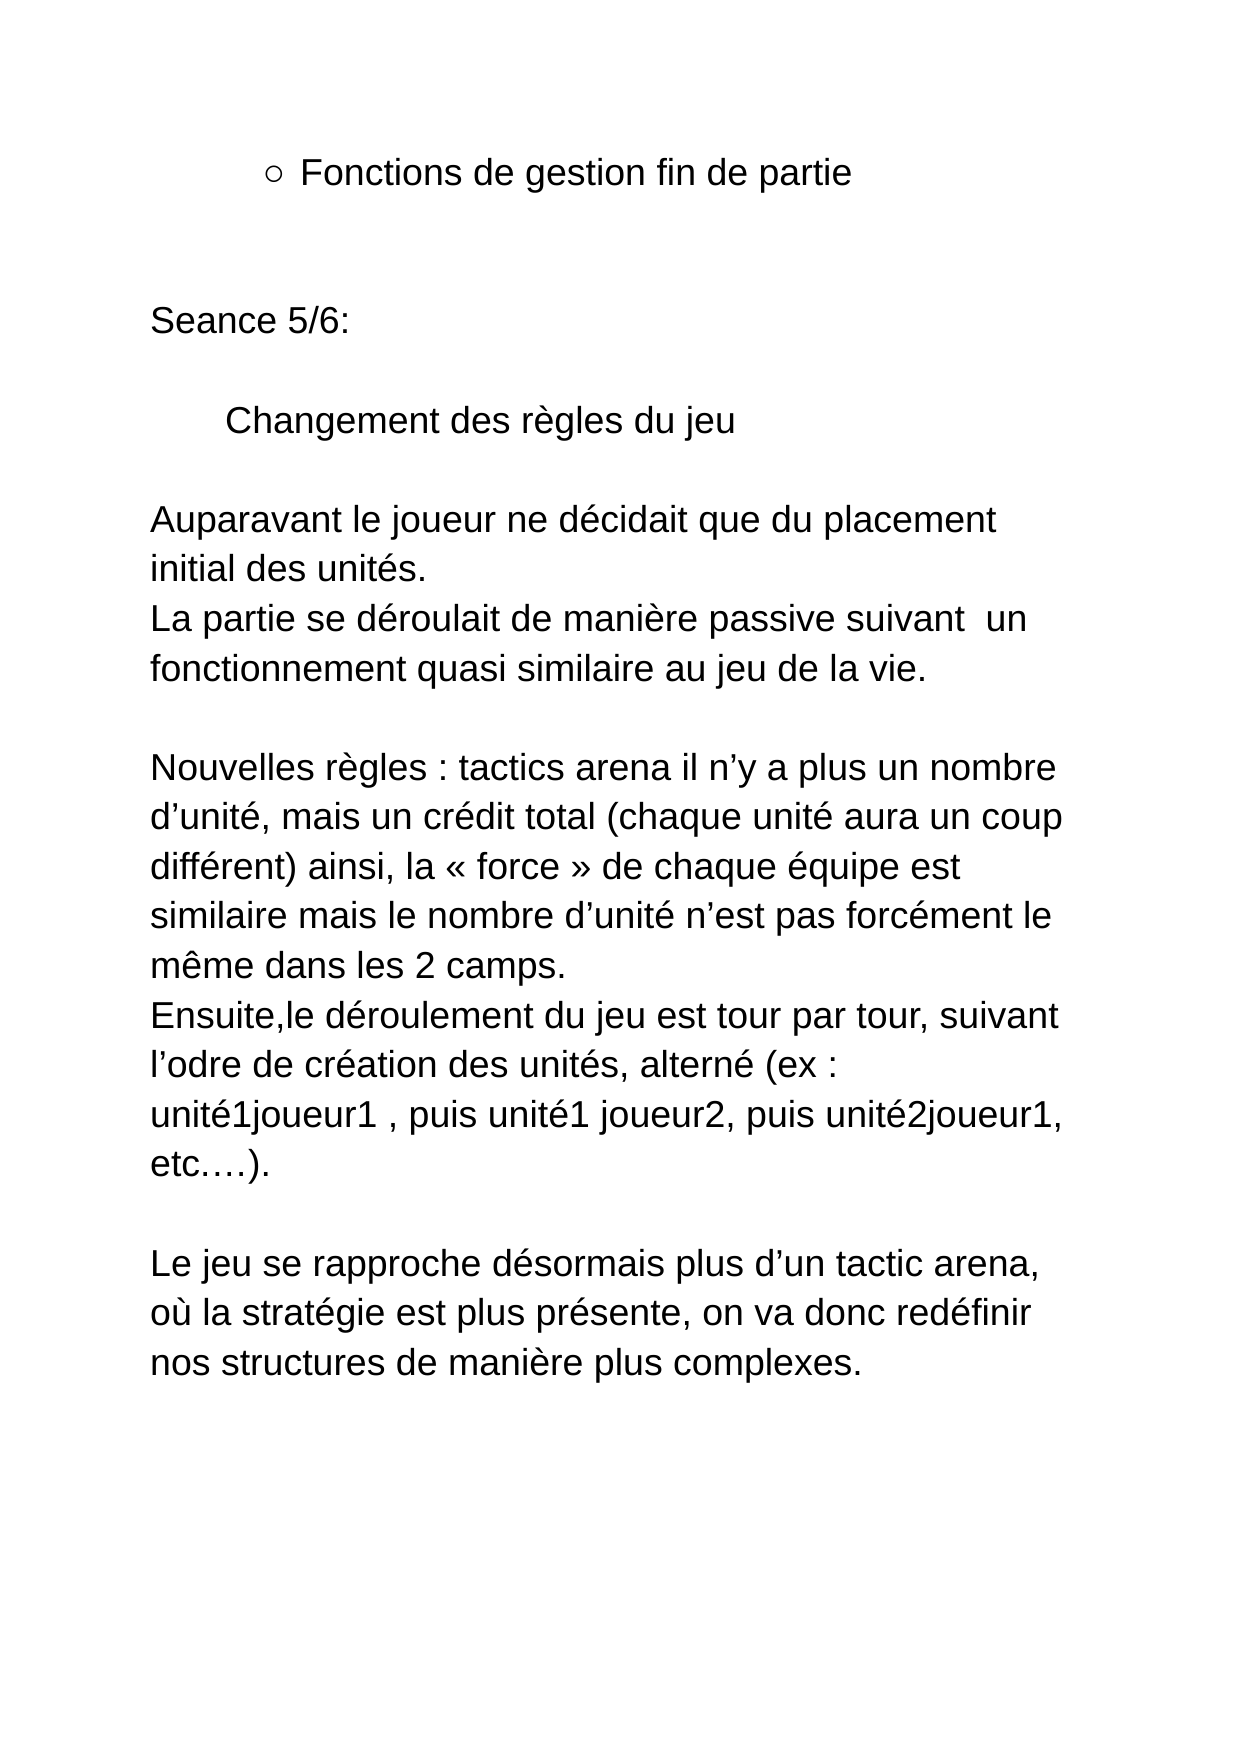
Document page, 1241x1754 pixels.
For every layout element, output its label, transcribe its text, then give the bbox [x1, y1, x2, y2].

text Auparavant le joueur ne décidait que du placement initial des unités. [150, 497, 1090, 590]
list Fonctions de gestion fin de partie [262, 150, 1090, 193]
text Ensuite,le déroulement du jeu est tour par tour, suivant l’odre de création des unités, alterné (ex : unité1joueur1 , puis unité1 joueur2, puis unité2joueur1, etc.…). [150, 993, 1090, 1185]
text Seance 5/6: [150, 299, 1090, 342]
text Changement des règles du jeu [150, 398, 1090, 441]
text Le jeu se rapproche désormais plus d’un tactic arena, où la stratégie est plus présente, on va donc redéfinir nos structures de manière plus complexes. [150, 1241, 1090, 1383]
text Nouvelles règles : tactics arena il n’y a plus un nombre d’unité, mais un crédit total (chaque unité aura un coup différent) ainsi, la « force » de chaque équipe est similaire mais le nombre d’unité n’est pas forcément le même dans les 2 camps. [150, 745, 1090, 986]
text La partie se déroulait de manière passive suivant un fonctionnement quasi similaire au jeu de la vie. [150, 596, 1090, 689]
